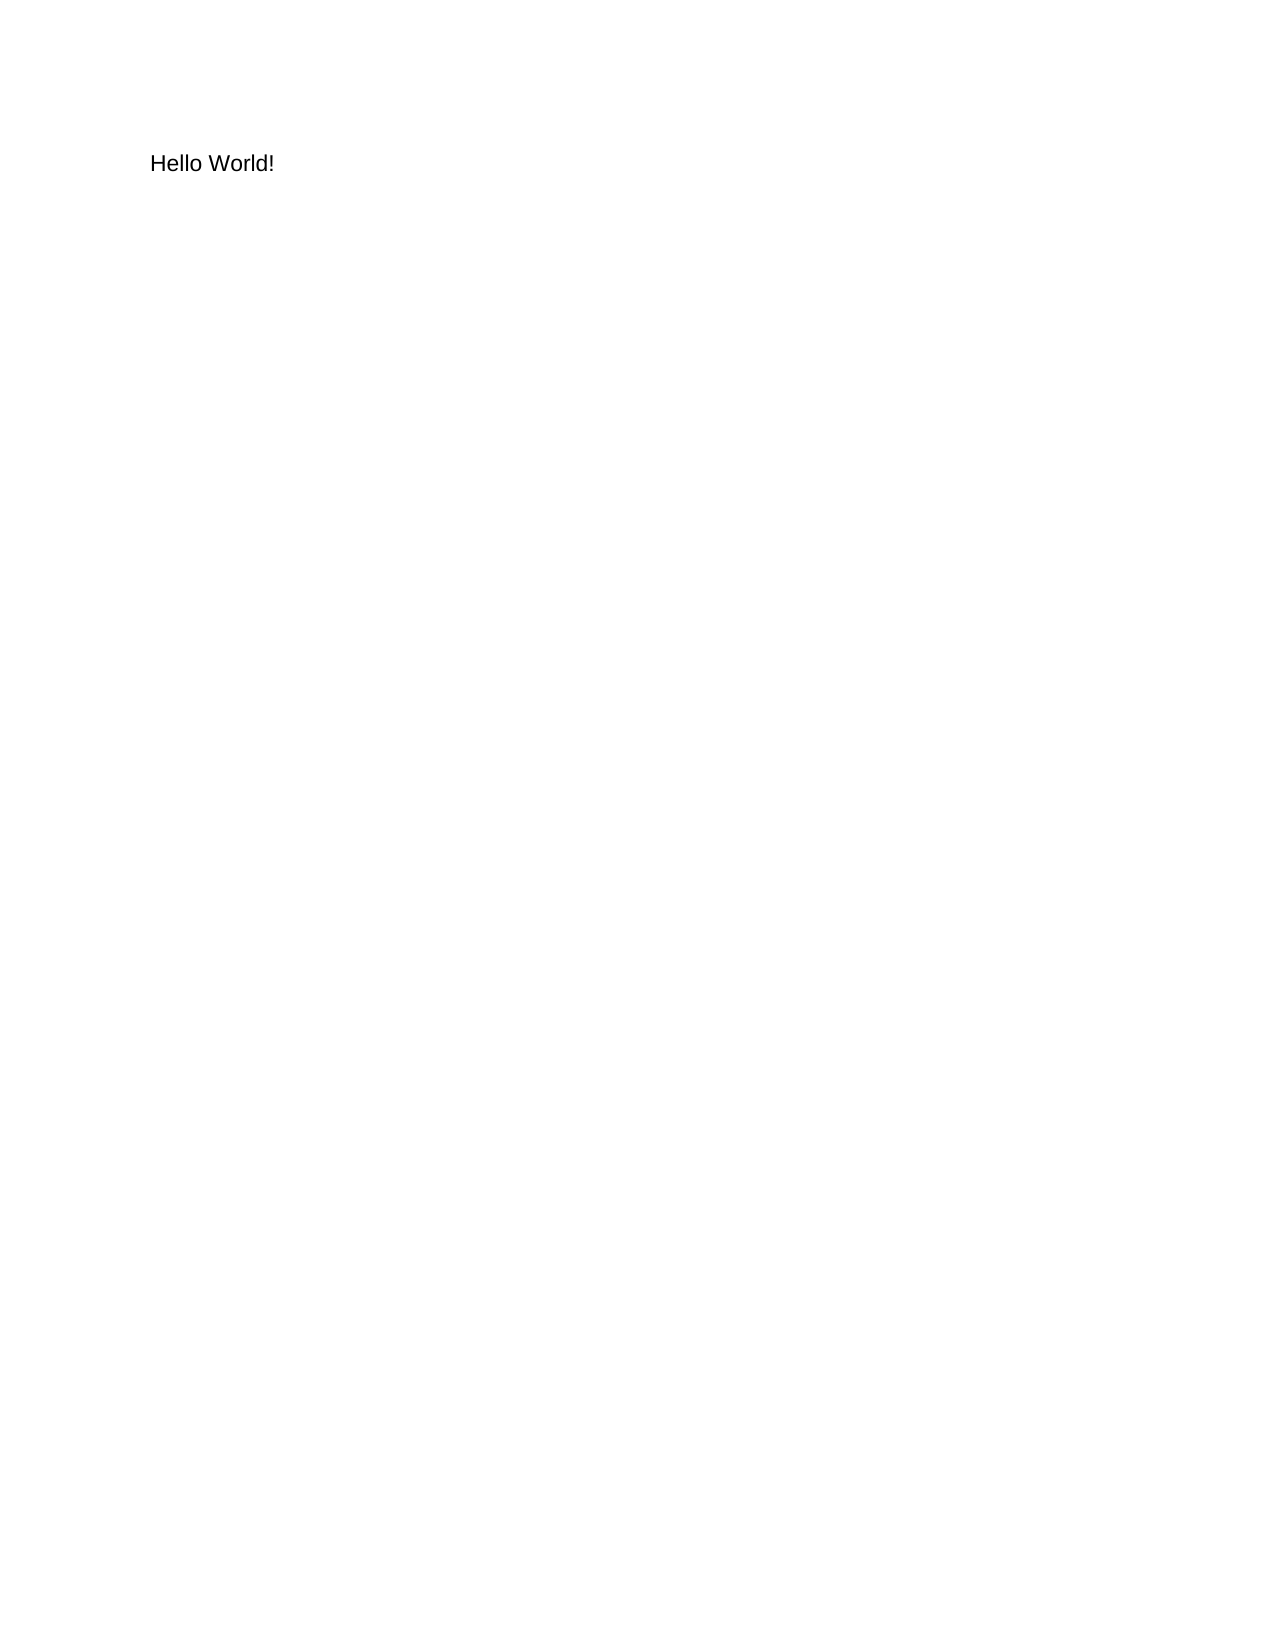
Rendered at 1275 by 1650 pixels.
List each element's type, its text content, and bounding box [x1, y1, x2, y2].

text Hello World! [150, 150, 1125, 176]
